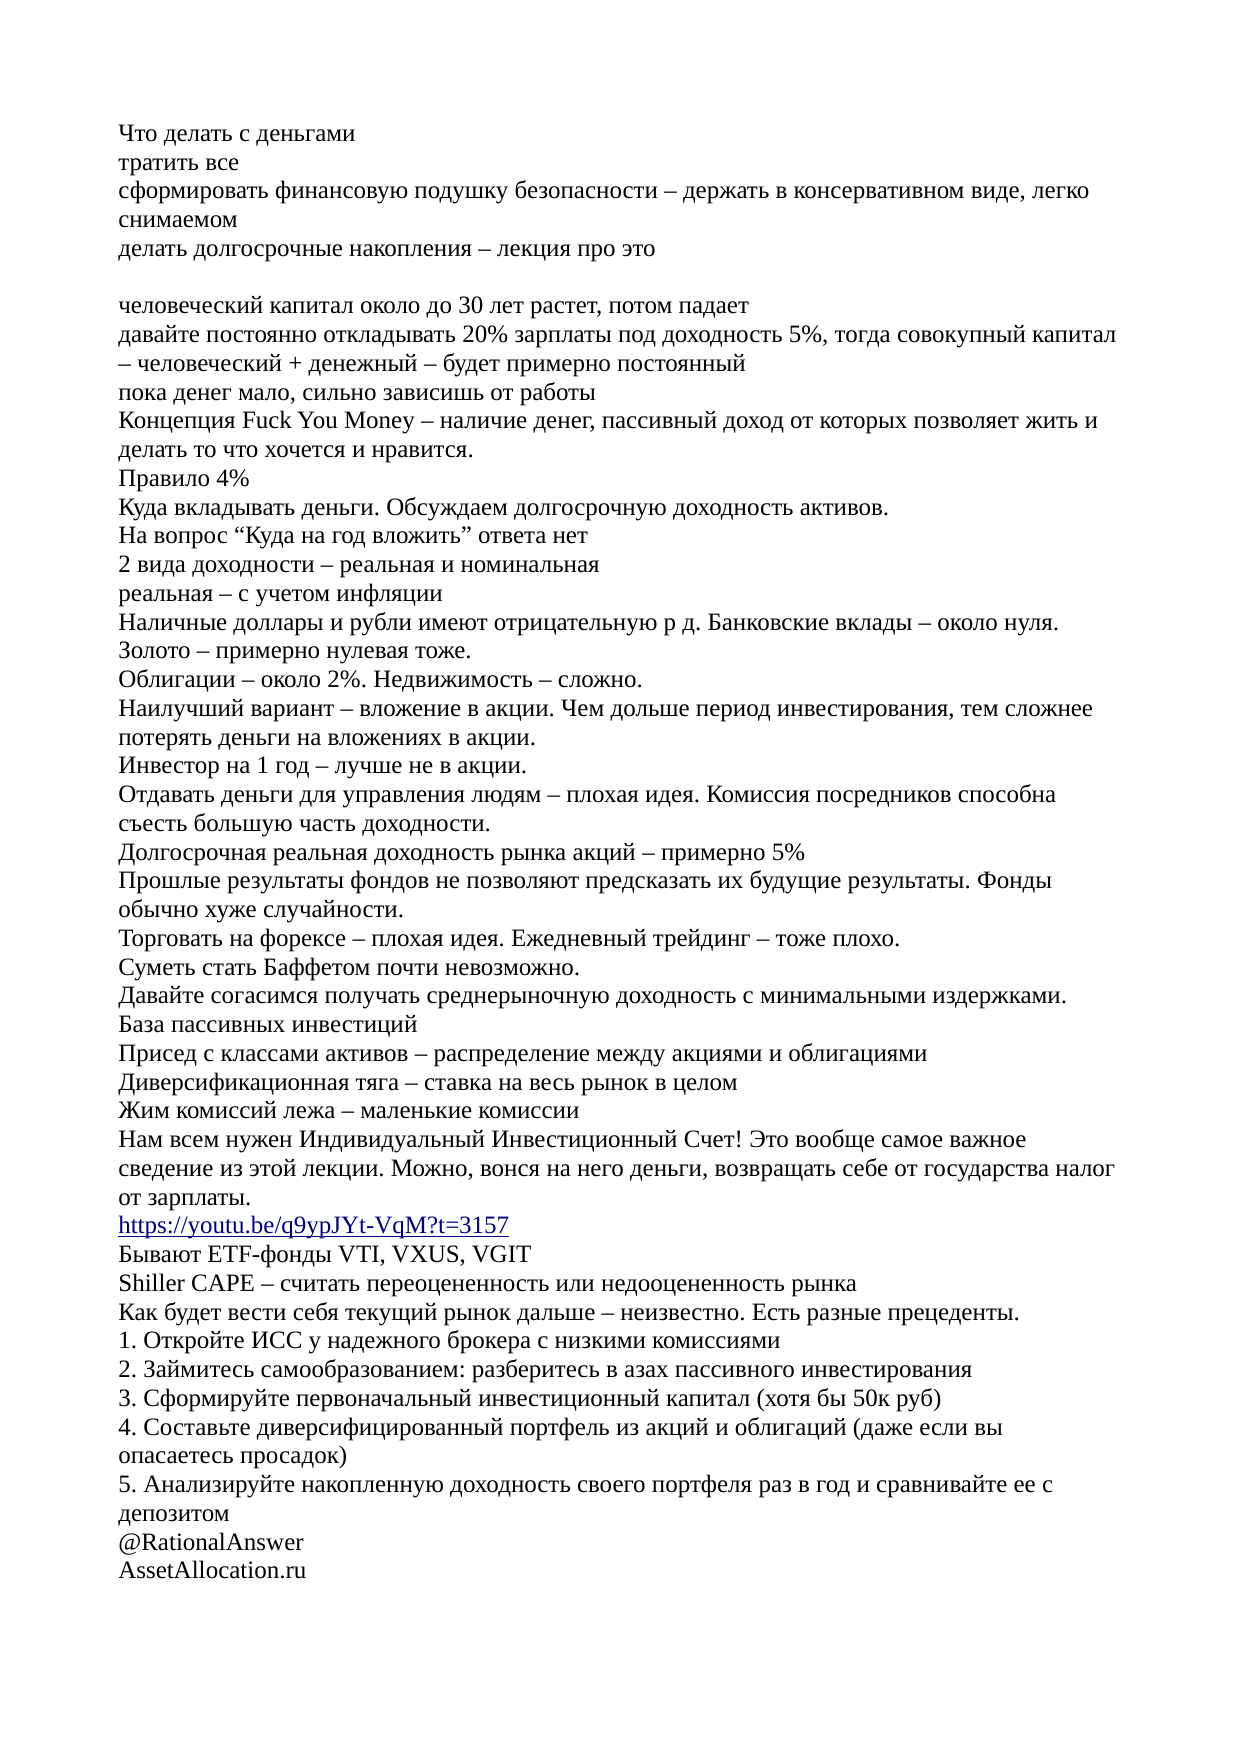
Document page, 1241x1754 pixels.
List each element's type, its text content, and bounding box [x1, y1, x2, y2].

text https://youtu.be/q9ypJYt-VqM?t=3157 [118, 1211, 1122, 1239]
text Прошлые результаты фондов не позволяют предсказать их будущие результаты. Фонды обычно хуже случайности. [118, 866, 1122, 923]
text Долгосрочная реальная доходность рынка акций – примерно 5% [118, 837, 1122, 866]
text Жим комиссий лежа – маленькие комиссии [118, 1096, 1122, 1124]
text реальная – с учетом инфляции [118, 578, 1122, 607]
text Что делать с деньгами [118, 118, 1122, 147]
text Концепция Fuck You Money – наличие денег, пассивный доход от которых позволяет жить и делать то что хочется и нравится. [118, 406, 1122, 463]
text Суметь стать Баффетом почти невозможно. [118, 952, 1122, 981]
text сформировать финансовую подушку безопасности – держать в консервативном виде, легко снимаемом [118, 176, 1122, 233]
text 1. Откройте ИСС у надежного брокера с низкими комиссиями [118, 1326, 1122, 1354]
text AssetAllocation.ru [118, 1556, 1122, 1584]
text пока денег мало, сильно зависишь от работы [118, 377, 1122, 406]
text Наилучший вариант – вложение в акции. Чем дольше период инвестирования, тем сложнее потерять деньги на вложениях в акции. [118, 693, 1122, 751]
text Нам всем нужен Индивидуальный Инвестиционный Счет! Это вообще самое важное сведение из этой лекции. Можно, вонся на него деньги, возвращать себе от государства налог от зарплаты. [118, 1124, 1122, 1211]
text 3. Сформируйте первоначальный инвестиционный капитал (хотя бы 50к руб) [118, 1383, 1122, 1412]
text Диверсификационная тяга – ставка на весь рынок в целом [118, 1067, 1122, 1096]
text Куда вкладывать деньги. Обсуждаем долгосрочную доходность активов. [118, 492, 1122, 521]
text 2 вида доходности – реальная и номинальная [118, 549, 1122, 578]
text Отдавать деньги для управления людям – плохая идея. Комиссия посредников способна съесть большую часть доходности. [118, 779, 1122, 837]
text делать долгосрочные накопления – лекция про это [118, 233, 1122, 262]
text Присед с классами активов – распределение между акциями и облигациями [118, 1038, 1122, 1067]
text База пассивных инвестиций [118, 1009, 1122, 1038]
text @RationalAnswer [118, 1527, 1122, 1556]
text давайте постоянно откладывать 20% зарплаты под доходность 5%, тогда совокупный капитал – человеческий + денежный – будет примерно постоянный [118, 319, 1122, 377]
text Бывают ETF-фонды VTI, VXUS, VGIT [118, 1239, 1122, 1268]
text 5. Анализируйте накопленную доходность своего портфеля раз в год и сравнивайте ее с депозитом [118, 1469, 1122, 1527]
text 4. Составьте диверсифицированный портфель из акций и облигаций (даже если вы опасаетесь просадок) [118, 1412, 1122, 1469]
text Давайте согасимся получать среднерыночную доходность с минимальными издержками. [118, 981, 1122, 1009]
text Инвестор на 1 год – лучше не в акции. [118, 751, 1122, 779]
text Shiller CAPE – считать переоцененность или недооцененность рынка [118, 1268, 1122, 1297]
text Наличные доллары и рубли имеют отрицательную р д. Банковские вклады – около нуля. [118, 607, 1122, 636]
text Торговать на форексе – плохая идея. Ежедневный трейдинг – тоже плохо. [118, 923, 1122, 952]
text тратить все [118, 147, 1122, 176]
text На вопрос “Куда на год вложить” ответа нет [118, 521, 1122, 549]
text Золото – примерно нулевая тоже. [118, 636, 1122, 664]
text Как будет вести себя текущий рынок дальше – неизвестно. Есть разные прецеденты. [118, 1297, 1122, 1326]
text человеческий капитал около до 30 лет растет, потом падает [118, 291, 1122, 319]
text Правило 4% [118, 463, 1122, 492]
text 2. Займитесь самообразованием: разберитесь в азах пассивного инвестирования [118, 1354, 1122, 1383]
text Облигации – около 2%. Недвижимость – сложно. [118, 664, 1122, 693]
